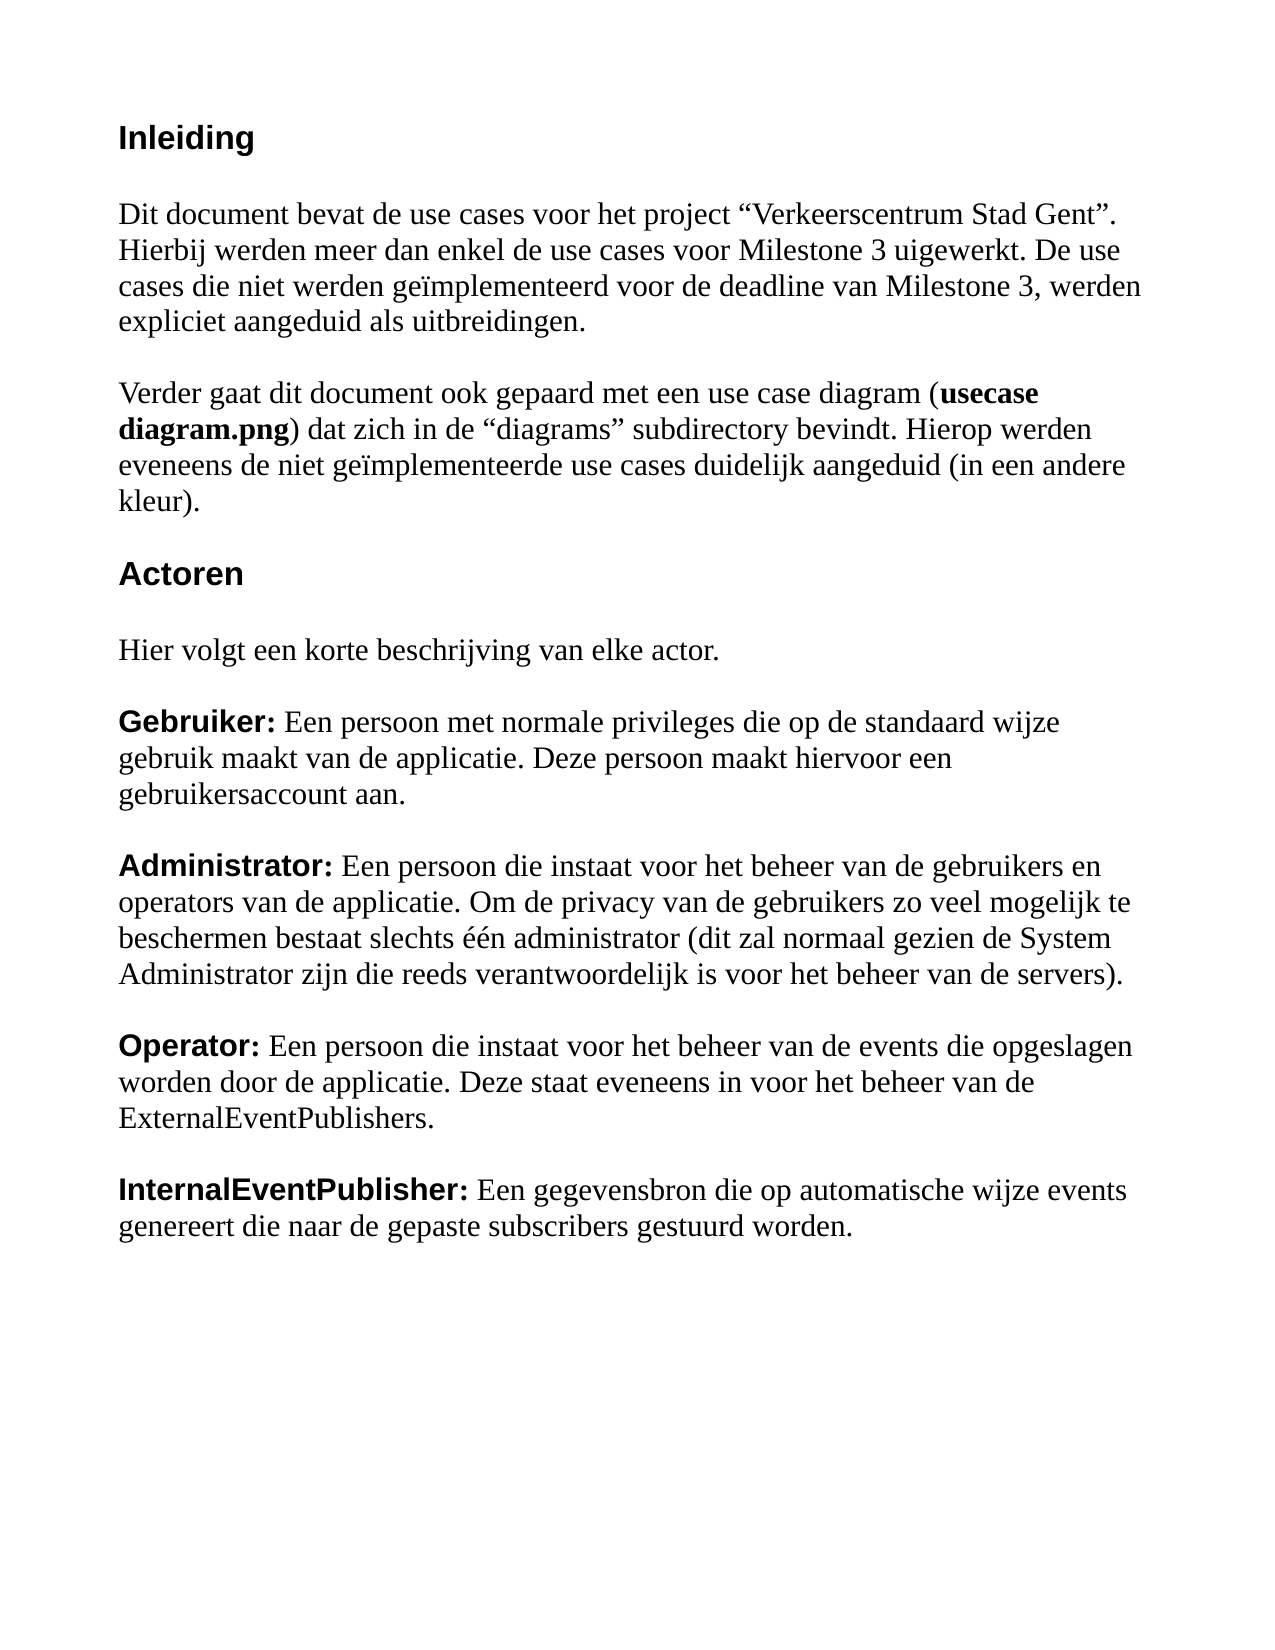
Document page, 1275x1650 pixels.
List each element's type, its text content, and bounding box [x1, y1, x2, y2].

text [118, 1462, 1157, 1491]
text Actoren [118, 554, 1157, 593]
text Administrator: Een persoon die instaat voor het beheer van de gebruikers en operators van de applicatie. Om de privacy van de gebruikers zo veel mogelijk te beschermen bestaat slechts één administrator (dit zal normaal gezien de System Administrator zijn die reeds verantwoordelijk is voor het beheer van de servers). [118, 847, 1157, 991]
text Verder gaat dit document ook gepaard met een use case diagram (usecase diagram.png) dat zich in de “diagrams” subdirectory bevindt. Hierop werden eveneens de niet geïmplementeerde use cases duidelijk aangeduid (in een andere kleur). [118, 374, 1157, 518]
text InternalEventPublisher: Een gegevensbron die op automatische wijze events genereert die naar de gepaste subscribers gestuurd worden. [118, 1171, 1157, 1243]
text Operator: Een persoon die instaat voor het beheer van de events die opgeslagen worden door de applicatie. Deze staat eveneens in voor het beheer van de ExternalEventPublishers. [118, 1027, 1157, 1135]
text Gebruiker: Een persoon met normale privileges die op de standaard wijze gebruik maakt van de applicatie. Deze persoon maakt hiervoor een gebruikersaccount aan. [118, 703, 1157, 811]
text Dit document bevat de use cases voor het project “Verkeerscentrum Stad Gent”. Hierbij werden meer dan enkel de use cases voor Milestone 3 uigewerkt. De use cases die niet werden geïmplementeerd voor de deadline van Milestone 3, werden expliciet aangeduid als uitbreidingen. [118, 195, 1157, 339]
text Inleiding [118, 118, 1157, 157]
text Hier volgt een korte beschrijving van elke actor. [118, 631, 1157, 667]
